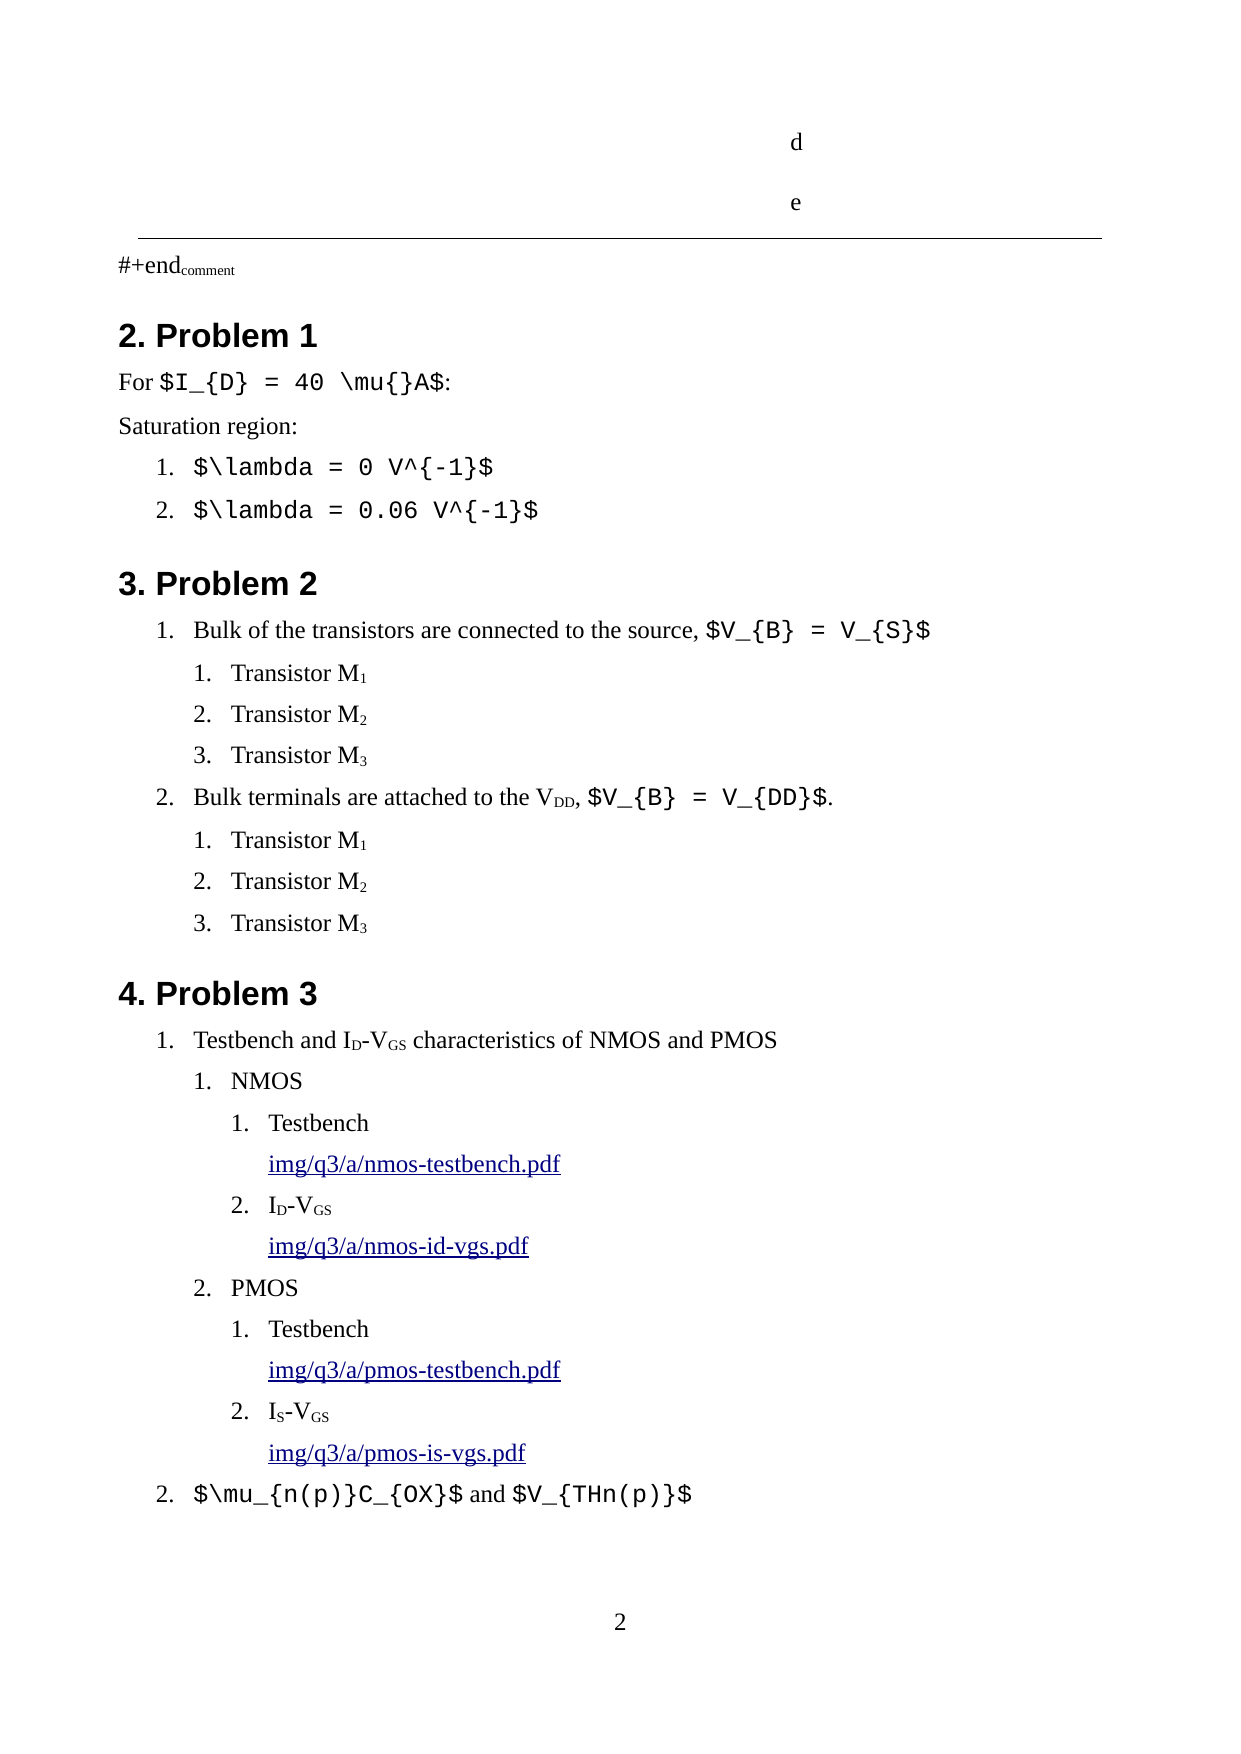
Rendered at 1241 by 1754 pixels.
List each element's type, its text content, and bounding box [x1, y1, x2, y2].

list $\lambda = 0.06 V^{-1}$ [156, 495, 1122, 526]
table_cell d [781, 118, 1102, 178]
list Transistor M2 [193, 699, 1122, 728]
table_cell [138, 178, 459, 238]
list Transistor M1 [193, 658, 1122, 687]
list Bulk of the transistors are connected to the source, $V_{B} = V_{S}$ [156, 615, 1122, 646]
list Testbench [231, 1314, 1122, 1343]
table_cell [460, 118, 781, 178]
list ID-VGS [231, 1190, 1122, 1219]
list Transistor M3 [193, 741, 1122, 769]
list NMOS [193, 1066, 1122, 1095]
list Transistor M1 [193, 825, 1122, 854]
text Saturation region: [118, 411, 1122, 439]
list Bulk terminals are attached to the VDD, $V_{B} = V_{DD}$. [156, 782, 1122, 813]
list img/q3/a/pmos-is-vgs.pdf [231, 1438, 1122, 1466]
table_cell [460, 178, 781, 238]
subtitle Problem 2 [118, 564, 1122, 602]
list $\mu_{n(p)}C_{OX}$ and $V_{THn(p)}$ [156, 1479, 1122, 1510]
list Testbench [231, 1108, 1122, 1136]
list img/q3/a/nmos-id-vgs.pdf [231, 1231, 1122, 1260]
table_cell [138, 118, 459, 178]
list Transistor M3 [193, 908, 1122, 936]
table_cell e [781, 178, 1102, 238]
list Testbench and ID-VGS characteristics of NMOS and PMOS [156, 1025, 1122, 1054]
list img/q3/a/nmos-testbench.pdf [231, 1149, 1122, 1178]
list $\lambda = 0 V^{-1}$ [156, 452, 1122, 483]
list Transistor M2 [193, 866, 1122, 895]
list PMOS [193, 1273, 1122, 1301]
list img/q3/a/pmos-testbench.pdf [231, 1355, 1122, 1384]
text #+endcomment [118, 250, 1122, 279]
list IS-VGS [231, 1396, 1122, 1425]
subtitle Problem 3 [118, 974, 1122, 1013]
text For $I_{D} = 40 \mu{}A$: [118, 367, 1122, 398]
subtitle Problem 1 [118, 316, 1122, 355]
